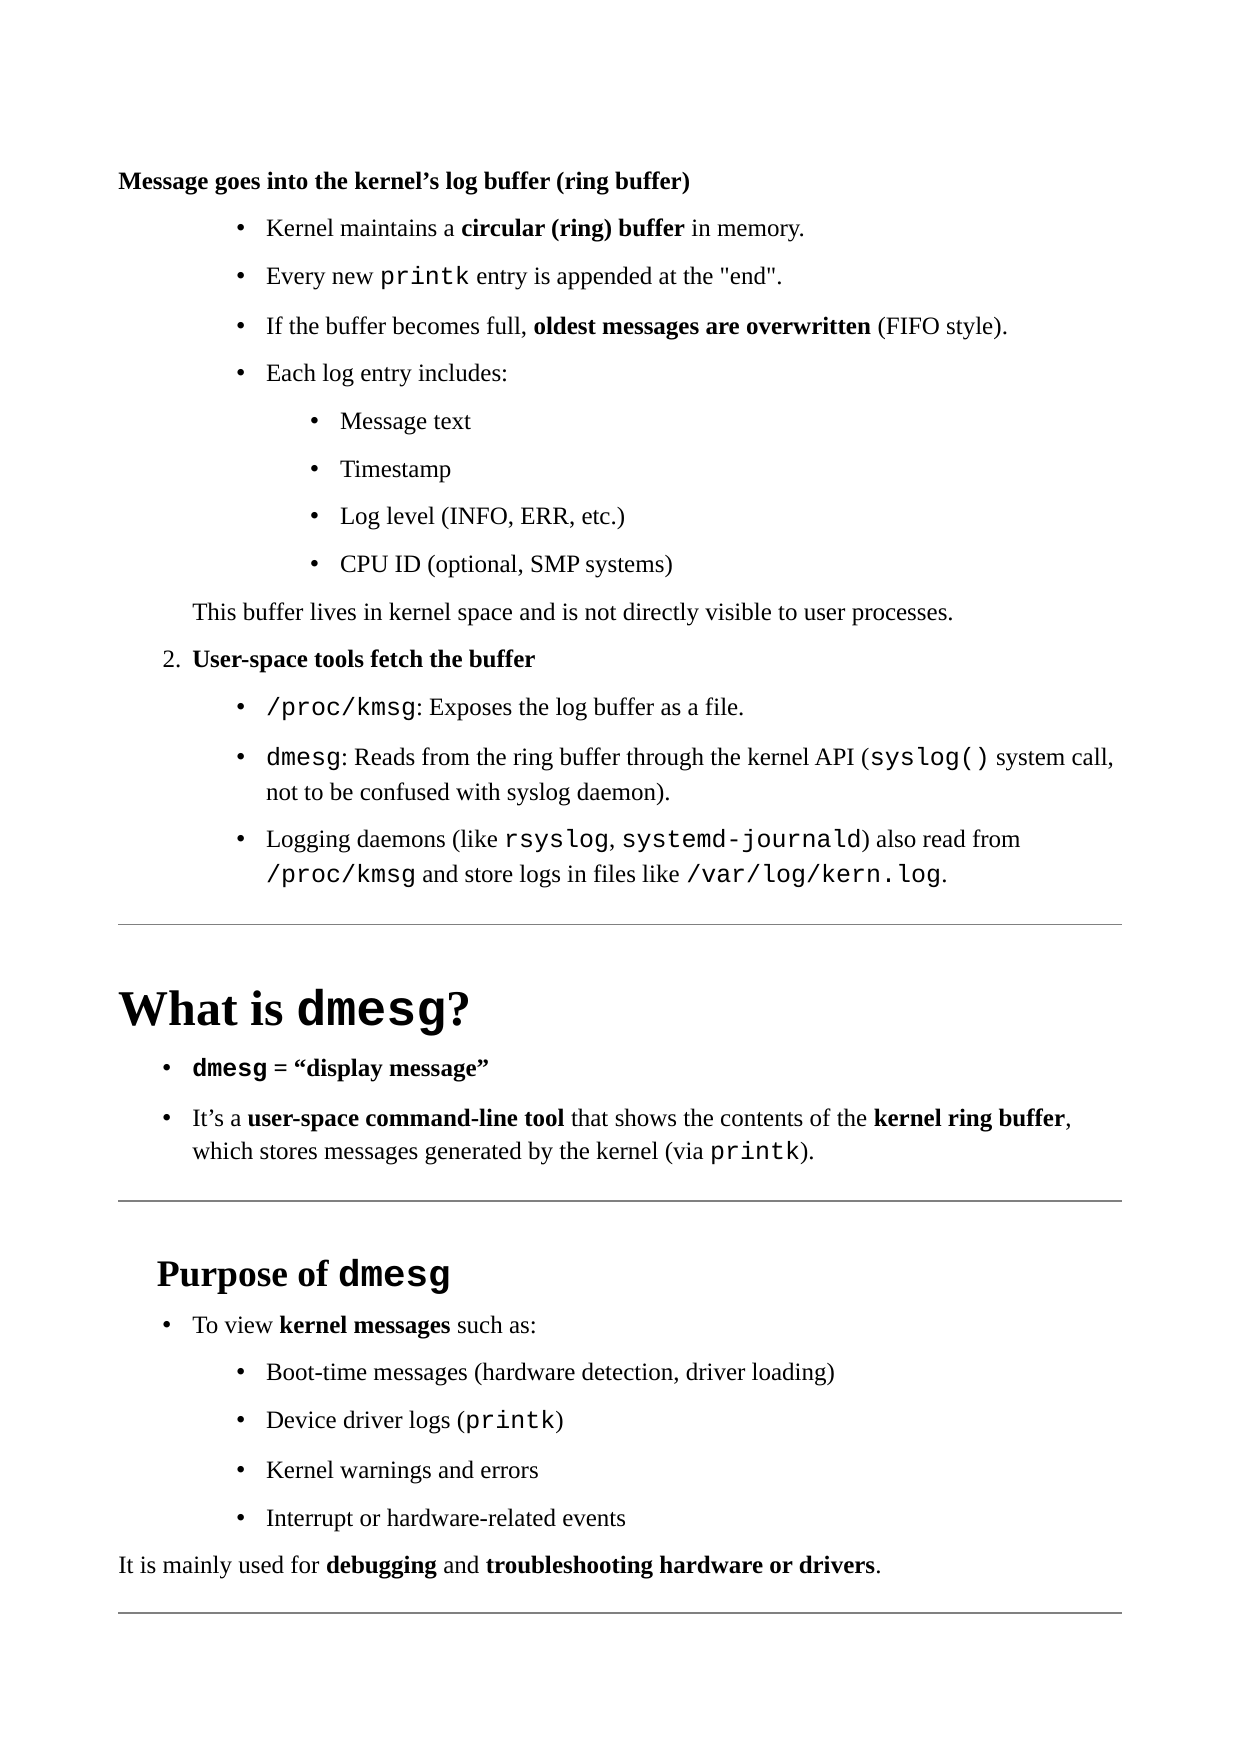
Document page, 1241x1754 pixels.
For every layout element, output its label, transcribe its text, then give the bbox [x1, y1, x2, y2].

list Log level (INFO, ERR, etc.) [310, 501, 1122, 530]
list dmesg: Reads from the ring buffer through the kernel API (syslog() system call, not to be confused with syslog daemon). [236, 742, 1122, 806]
list /proc/kmsg: Exposes the log buffer as a file. [236, 692, 1122, 723]
list Kernel maintains a circular (ring) buffer in memory. [236, 213, 1122, 242]
subtitle 🔹 Purpose of dmesg [118, 1251, 1122, 1297]
list Logging daemons (like rsyslog, systemd-journald) also read from /proc/kmsg and store logs in files like /var/log/kern.log. [236, 824, 1122, 890]
text Message goes into the kernel’s log buffer (ring buffer) [118, 166, 1122, 194]
list This buffer lives in kernel space and is not directly visible to user processes. [162, 597, 1122, 625]
list Interrupt or hardware-related events [236, 1503, 1122, 1531]
list Device driver logs (printk) [236, 1405, 1122, 1436]
list Message text [310, 406, 1122, 435]
list Timestamp [310, 454, 1122, 482]
list User-space tools fetch the buffer [162, 644, 1122, 673]
text It is mainly used for debugging and troubleshooting hardware or drivers. [118, 1550, 1122, 1579]
list It’s a user-space command-line tool that shows the contents of the kernel ring buffer, which stores messages generated by the kernel (via printk). [162, 1103, 1122, 1167]
list Each log entry includes: [236, 358, 1122, 387]
list Boot-time messages (hardware detection, driver loading) [236, 1357, 1122, 1386]
subtitle What is dmesg? [118, 979, 1122, 1041]
list Kernel warnings and errors [236, 1455, 1122, 1484]
list CPU ID (optional, SMP systems) [310, 549, 1122, 578]
list If the buffer becomes full, oldest messages are overwritten (FIFO style). [236, 311, 1122, 340]
list To view kernel messages such as: [162, 1310, 1122, 1339]
list Every new printk entry is appended at the "end". [236, 261, 1122, 292]
list dmesg = “display message” [162, 1053, 1122, 1084]
